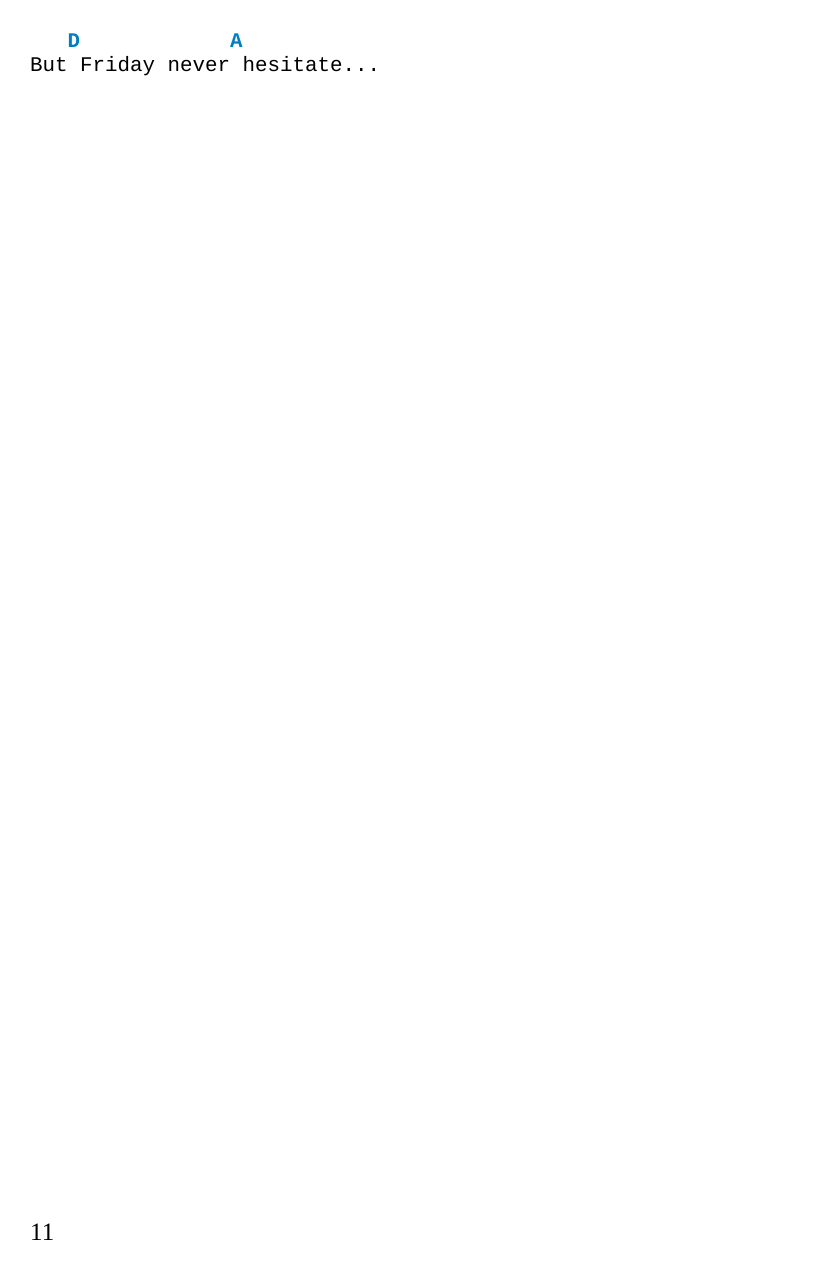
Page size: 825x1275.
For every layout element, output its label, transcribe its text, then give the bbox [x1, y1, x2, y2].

text D A But Friday never hesitate... [30, 30, 806, 77]
